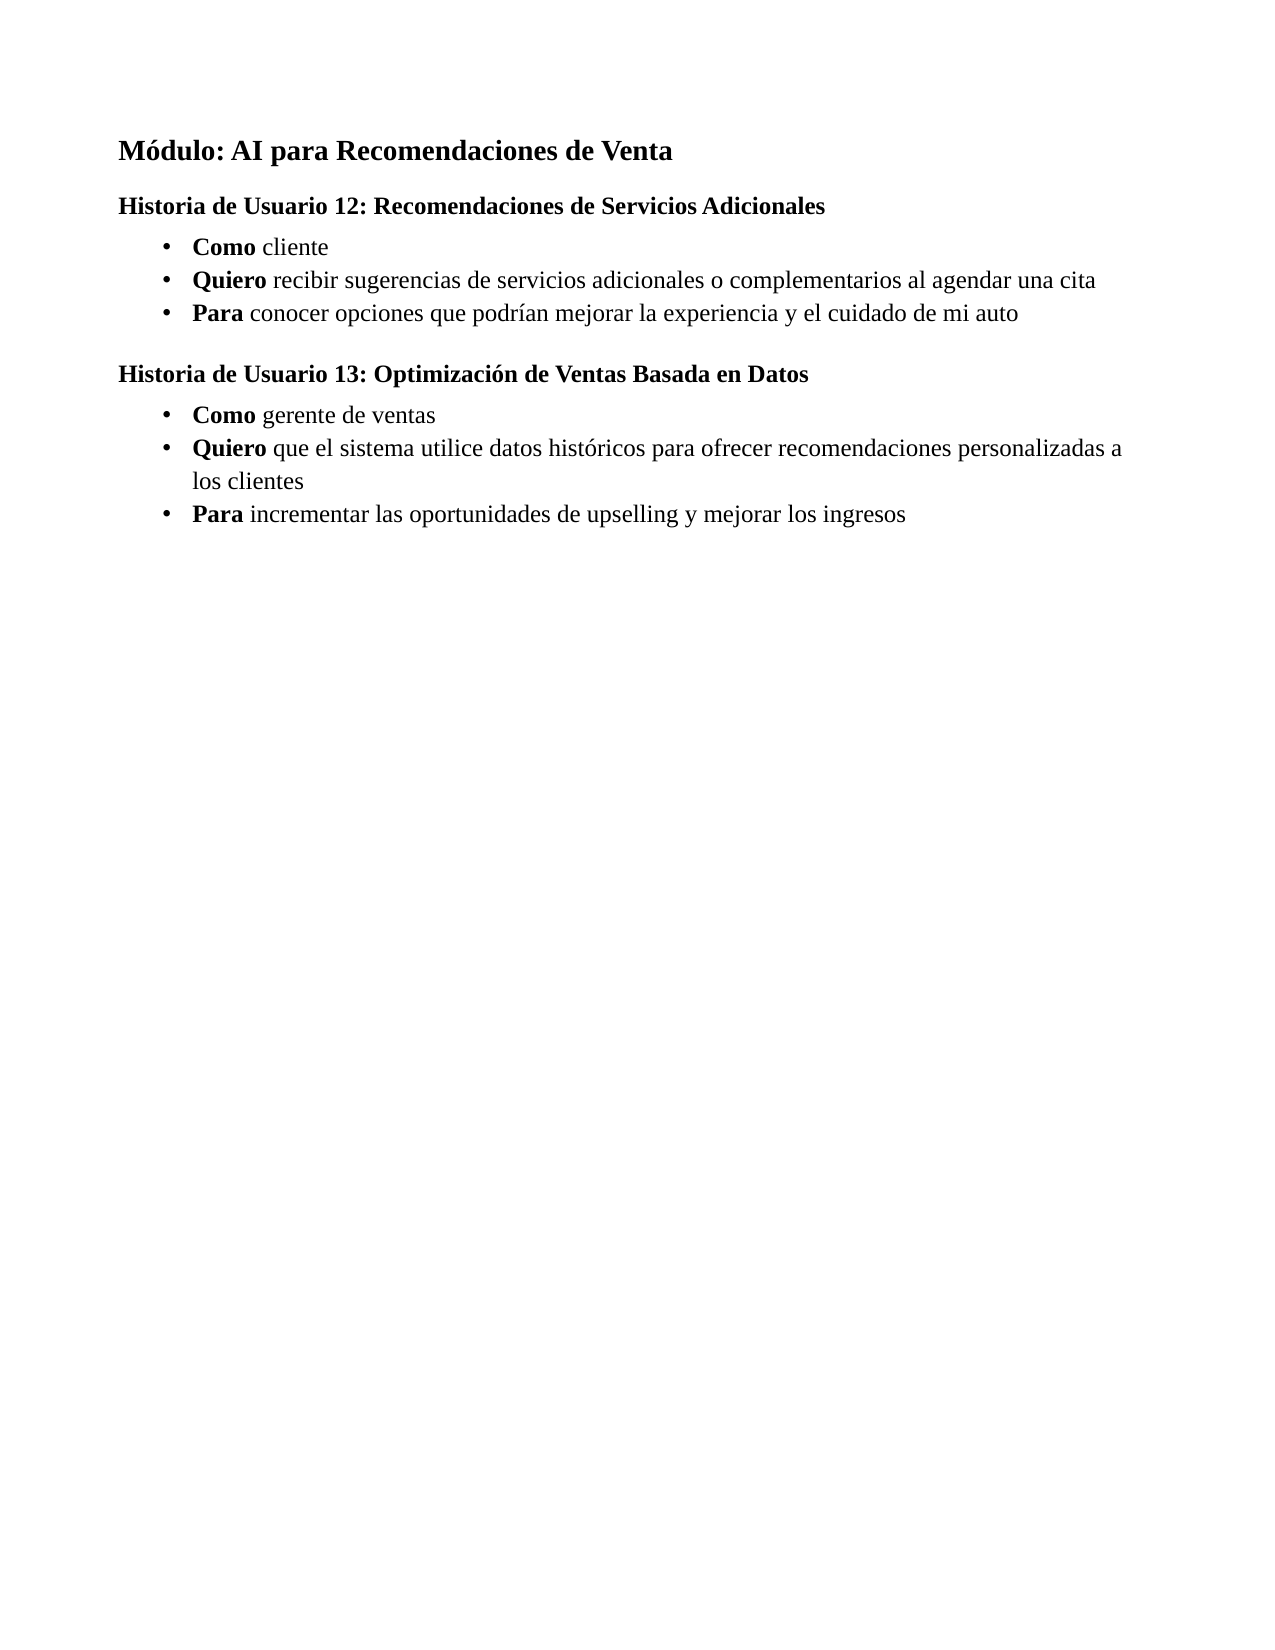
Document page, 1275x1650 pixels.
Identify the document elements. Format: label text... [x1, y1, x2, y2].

subtitle Módulo: AI para Recomendaciones de Venta [118, 133, 1157, 166]
subtitle Historia de Usuario 12: Recomendaciones de Servicios Adicionales [118, 191, 1157, 220]
subtitle Historia de Usuario 13: Optimización de Ventas Basada en Datos [118, 359, 1157, 387]
list Para incrementar las oportunidades de upselling y mejorar los ingresos [162, 499, 1157, 528]
list Como gerente de ventas [162, 400, 1157, 429]
list Quiero recibir sugerencias de servicios adicionales o complementarios al agendar una cita [162, 266, 1157, 294]
list Como cliente [162, 232, 1157, 261]
list Quiero que el sistema utilice datos históricos para ofrecer recomendaciones personalizadas a los clientes [162, 433, 1157, 495]
list Para conocer opciones que podrían mejorar la experiencia y el cuidado de mi auto [162, 298, 1157, 327]
